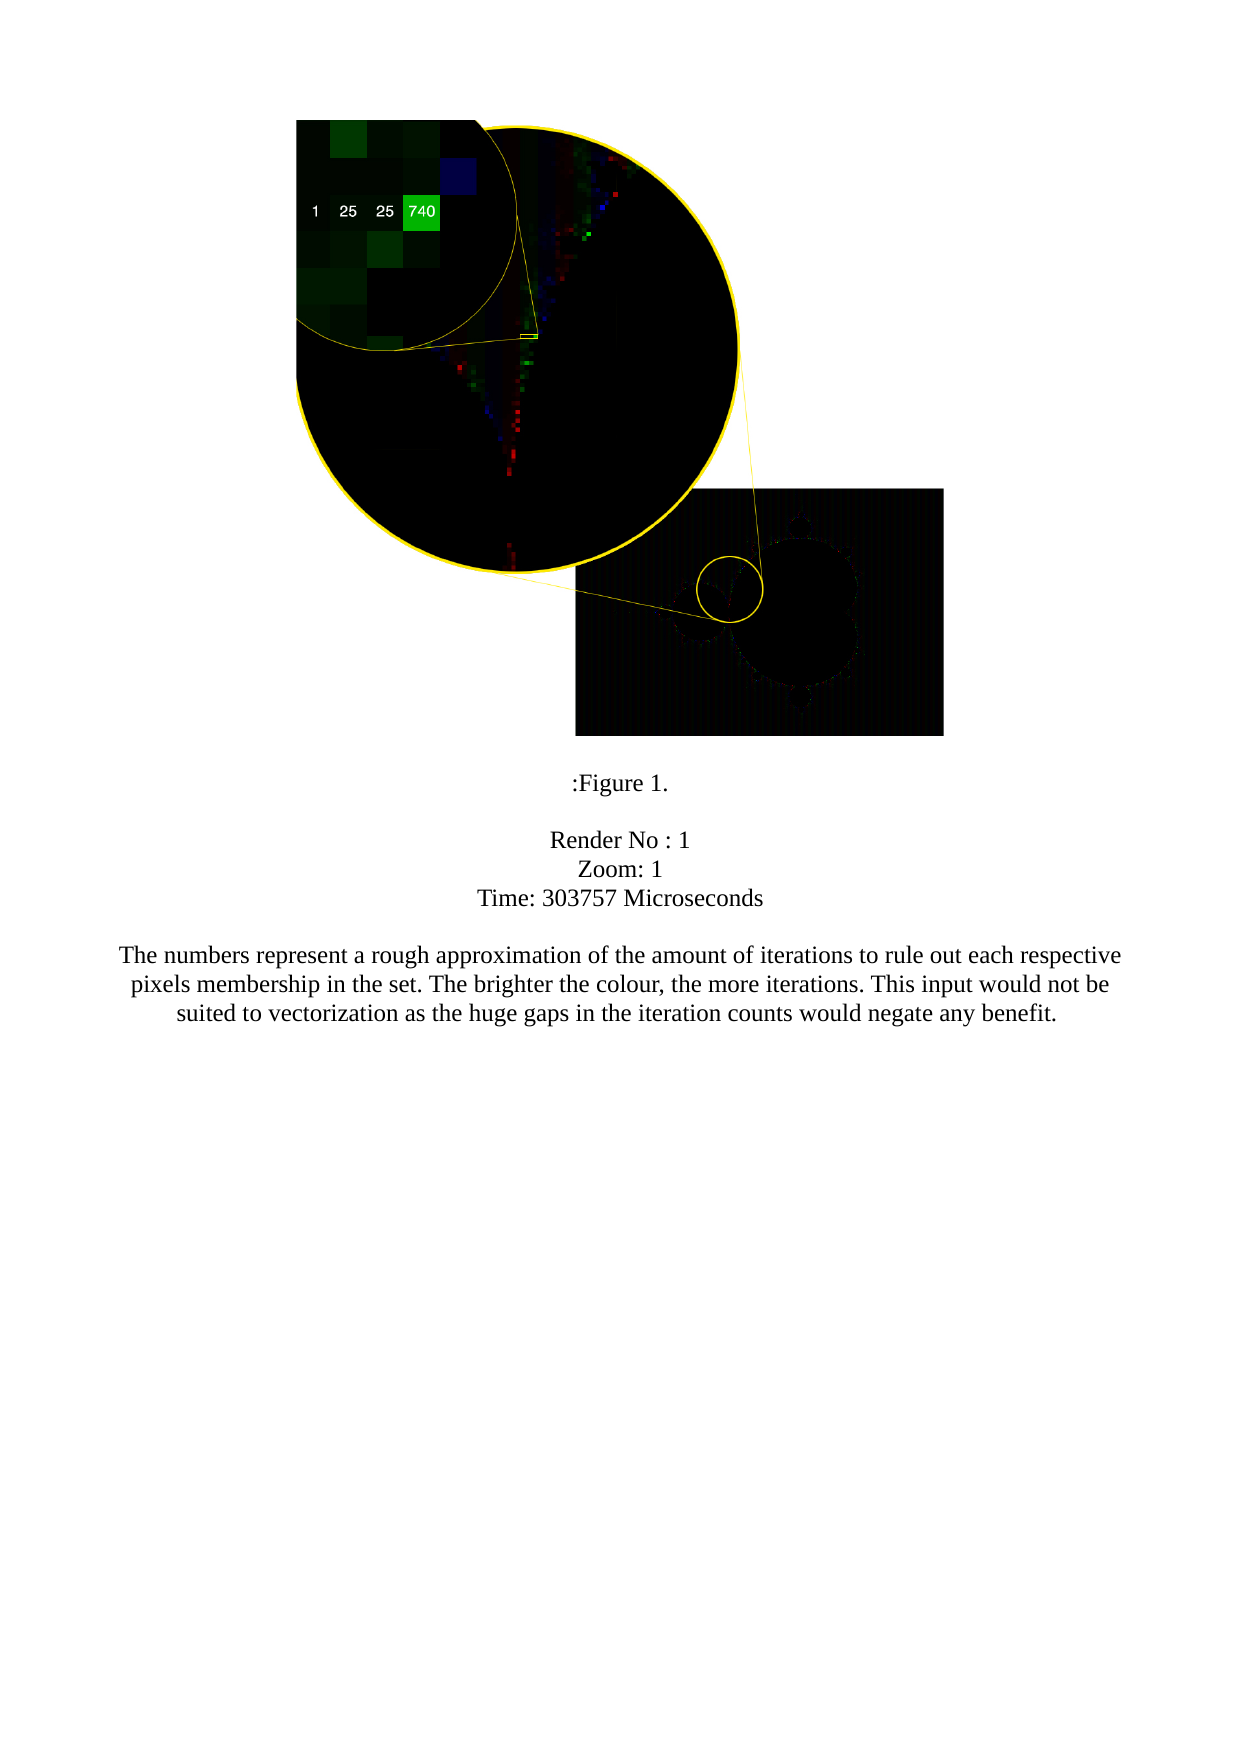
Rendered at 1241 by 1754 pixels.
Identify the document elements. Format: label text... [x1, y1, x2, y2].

text Render No : 1 [118, 825, 1122, 854]
text Zoom: 1 [118, 854, 1122, 883]
picture [296, 120, 944, 768]
text Time: 303757 Microseconds [118, 883, 1122, 911]
text The numbers represent a rough approximation of the amount of iterations to rule out each respective pixels membership in the set. The brighter the colour, the more iterations. This input would not be suited to vectorization as the huge gaps in the iteration counts would negate any benefit. [118, 940, 1122, 1026]
text :Figure 1. [118, 118, 1122, 796]
